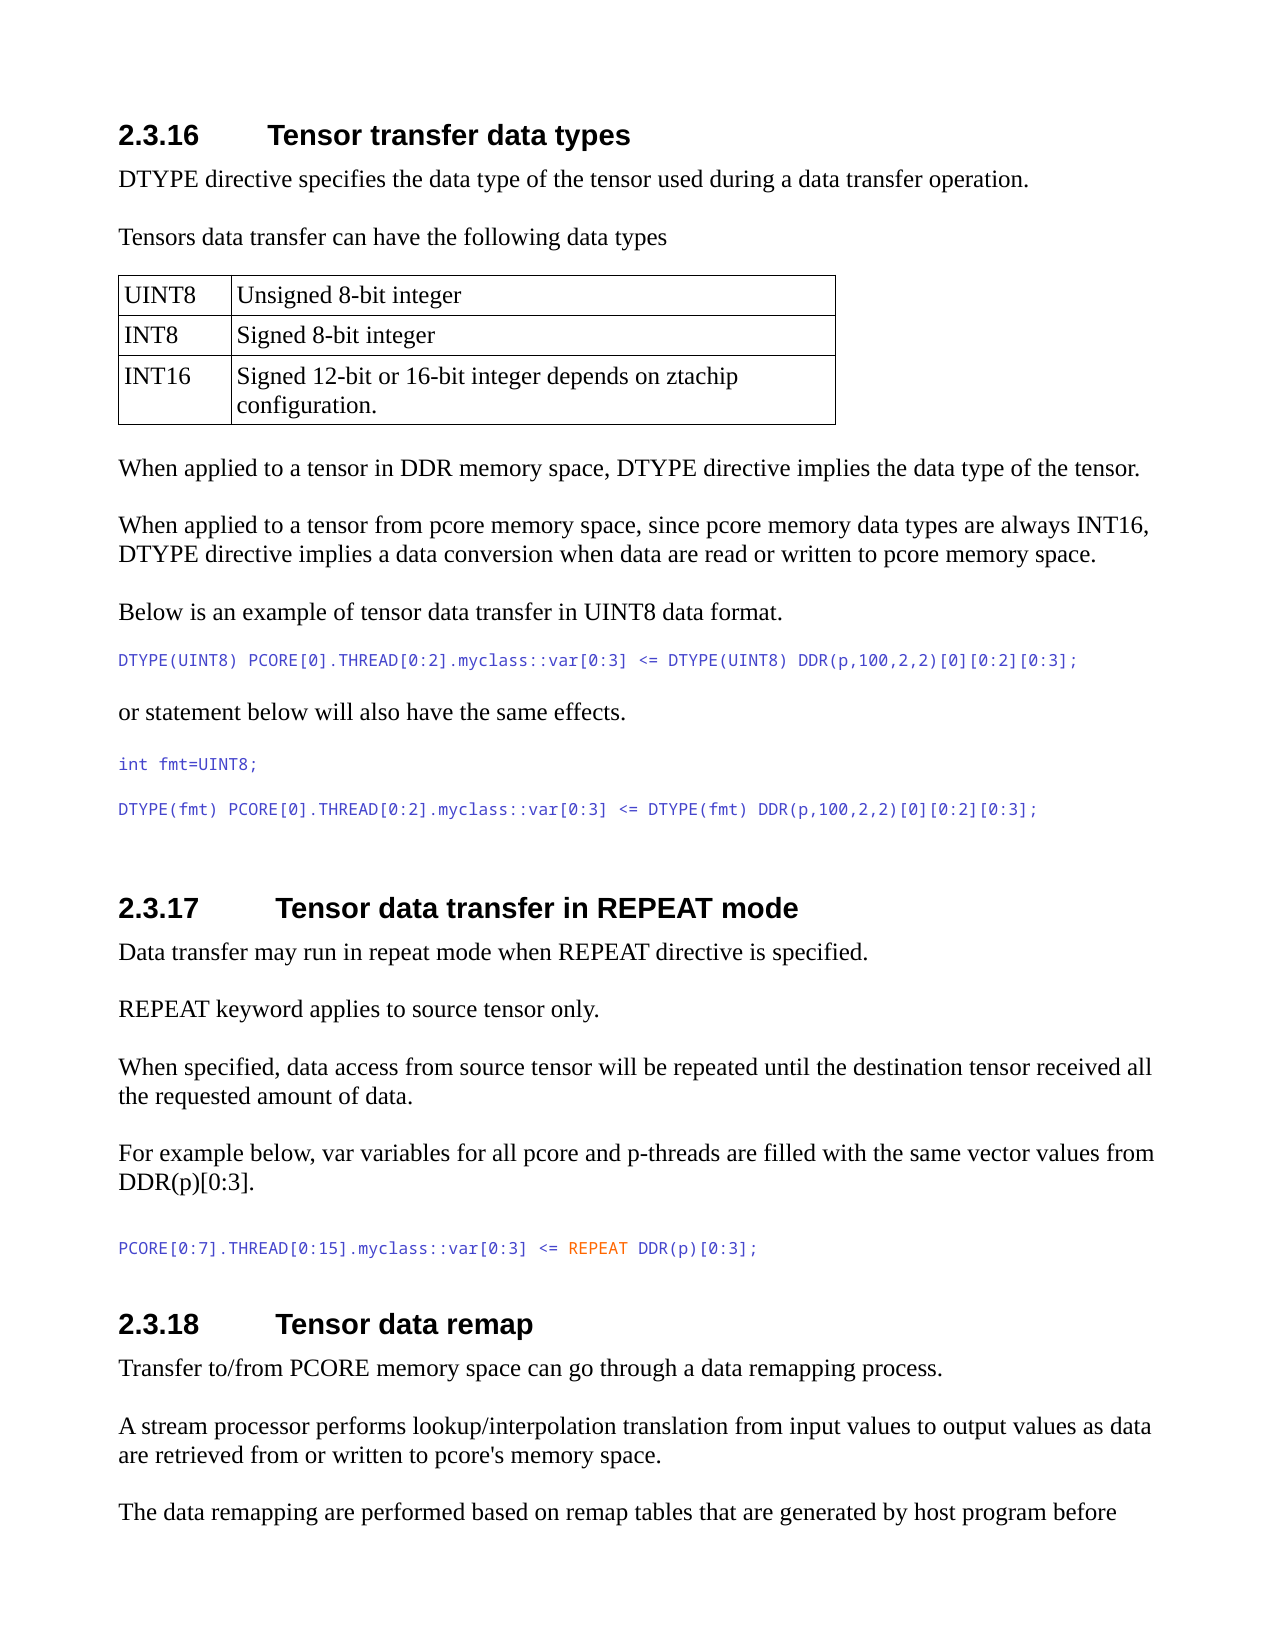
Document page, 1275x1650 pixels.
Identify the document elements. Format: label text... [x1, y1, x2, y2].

text When specified, data access from source tensor will be repeated until the destination tensor received all the requested amount of data. [118, 1052, 1157, 1109]
text A stream processor performs lookup/interpolation translation from input values to output values as data are retrieved from or written to pcore's memory space. [118, 1411, 1157, 1468]
text For example below, var variables for all pcore and p-threads are filled with the same vector values from DDR(p)[0:3]. [118, 1138, 1157, 1196]
text When applied to a tensor in DDR memory space, DTYPE directive implies the data type of the tensor. [118, 453, 1157, 482]
table_header Unsigned 8-bit integer [232, 276, 835, 315]
subtitle Tensor data transfer in REPEAT mode [118, 891, 1157, 924]
text DTYPE(fmt) PCORE[0].THREAD[0:2].myclass::var[0:3] <= DTYPE(fmt) DDR(p,100,2,2)[0][0:2][0:3]; [118, 798, 1157, 821]
table_header UINT8 [119, 276, 231, 315]
text Data transfer may run in repeat mode when REPEAT directive is specified. [118, 937, 1157, 966]
text Below is an example of tensor data transfer in UINT8 data format. [118, 597, 1157, 626]
text When applied to a tensor from pcore memory space, since pcore memory data types are always INT16, DTYPE directive implies a data conversion when data are read or written to pcore memory space. [118, 511, 1157, 568]
text PCORE[0:7].THREAD[0:15].myclass::var[0:3] <= REPEAT DDR(p)[0:3]; [118, 1237, 1157, 1260]
subtitle Tensor transfer data types [118, 118, 1157, 152]
table_cell INT16 [119, 356, 231, 424]
text or statement below will also have the same effects. [118, 697, 1157, 726]
text DTYPE directive specifies the data type of the tensor used during a data transfer operation. [118, 164, 1157, 193]
subtitle Tensor data remap [118, 1307, 1157, 1341]
text int fmt=UINT8; [118, 752, 1157, 775]
text Tensors data transfer can have the following data types [118, 222, 1157, 250]
table_cell INT8 [119, 316, 231, 355]
table_cell Signed 8-bit integer [232, 316, 835, 355]
table_cell Signed 12-bit or 16-bit integer depends on ztachip configuration. [232, 356, 835, 424]
text Transfer to/from PCORE memory space can go through a data remapping process. [118, 1353, 1157, 1382]
text The data remapping are performed based on remap tables that are generated by host program before [118, 1497, 1157, 1526]
text REPEAT keyword applies to source tensor only. [118, 994, 1157, 1023]
text DTYPE(UINT8) PCORE[0].THREAD[0:2].myclass::var[0:3] <= DTYPE(UINT8) DDR(p,100,2,2)[0][0:2][0:3]; [118, 648, 1157, 671]
